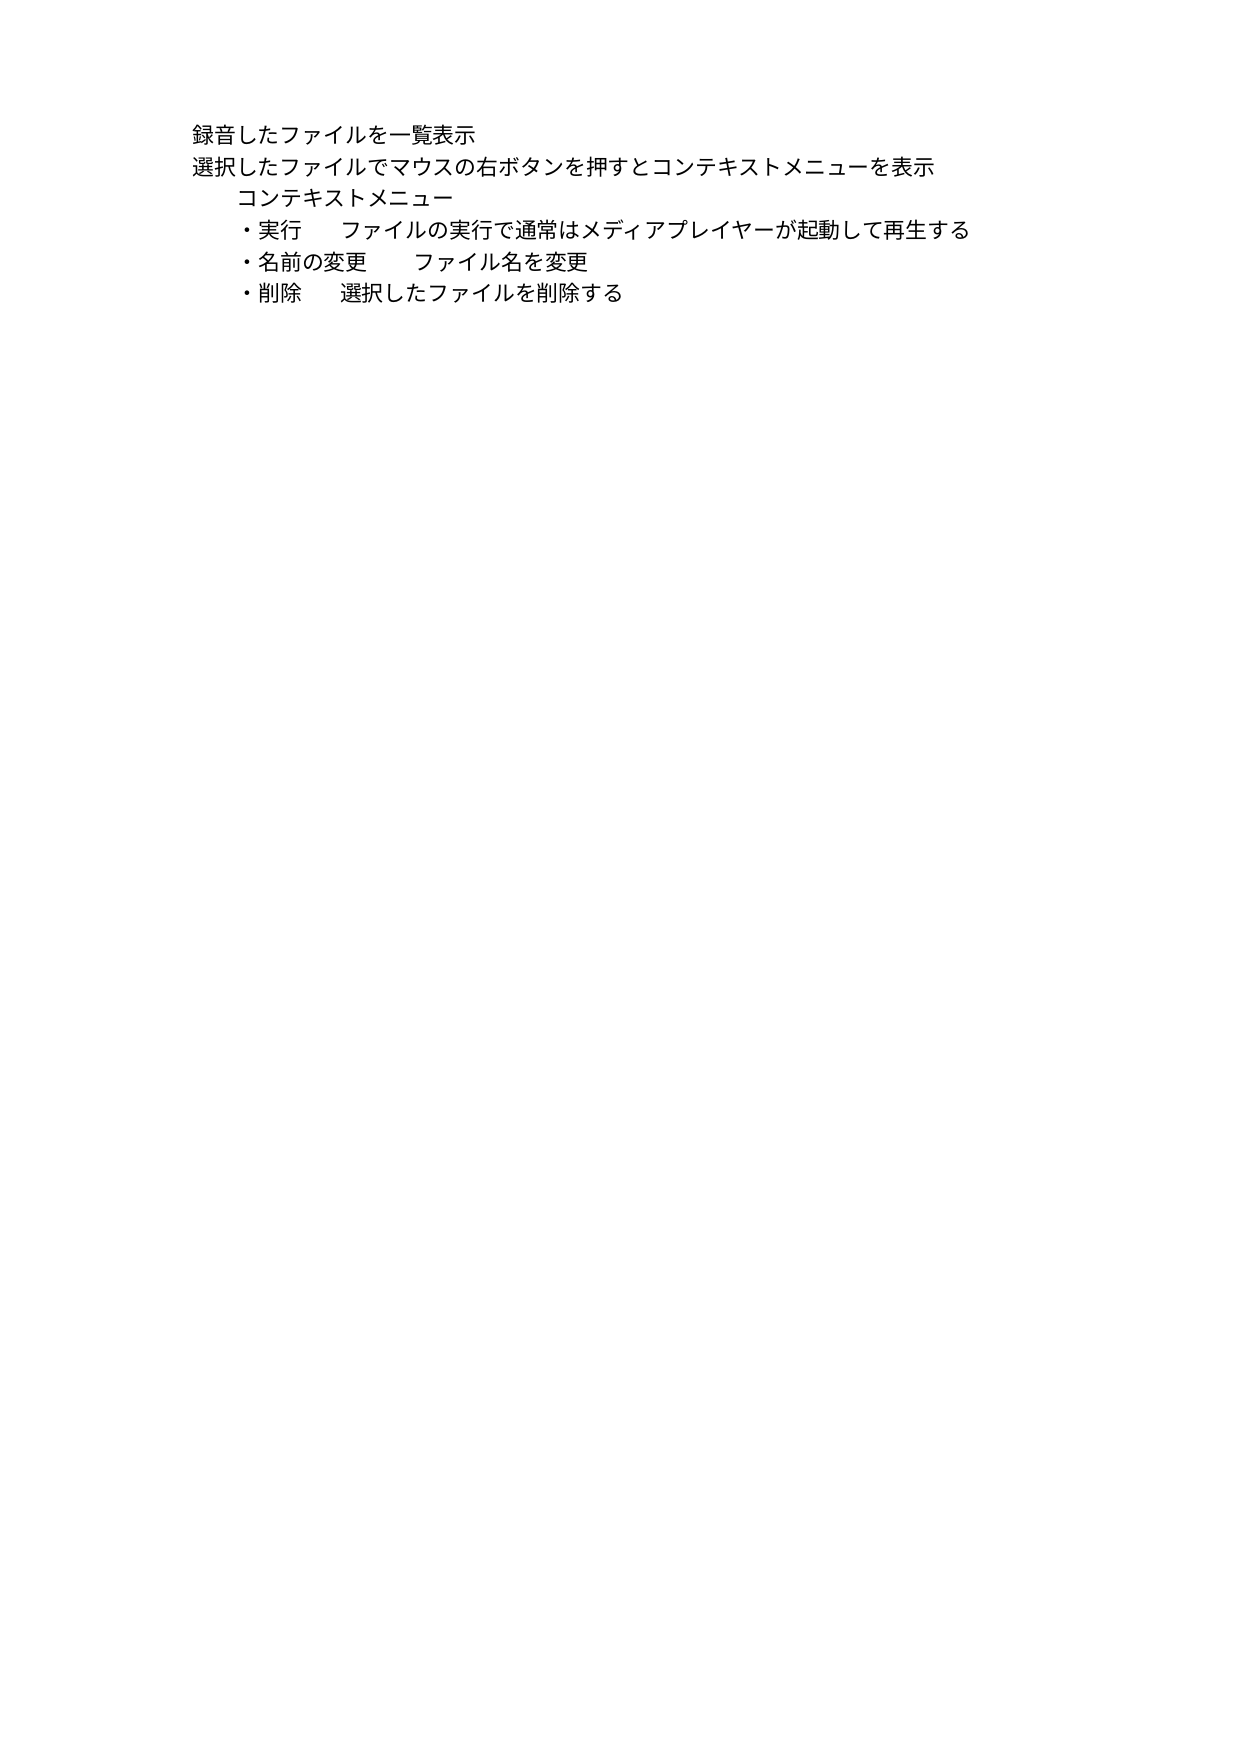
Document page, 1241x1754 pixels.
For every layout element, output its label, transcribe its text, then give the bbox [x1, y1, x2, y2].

text ・名前の変更 ファイル名を変更 [236, 245, 1122, 276]
text ・実行 ファイルの実行で通常はメディアプレイヤーが起動して再生する [236, 213, 1122, 245]
text 選択したファイルでマウスの右ボタンを押すとコンテキストメニューを表示 [148, 150, 1122, 181]
text ・削除 選択したファイルを削除する [236, 276, 1122, 308]
text コンテキストメニュー [236, 181, 1122, 213]
text 録音したファイルを一覧表示 [148, 118, 1122, 150]
